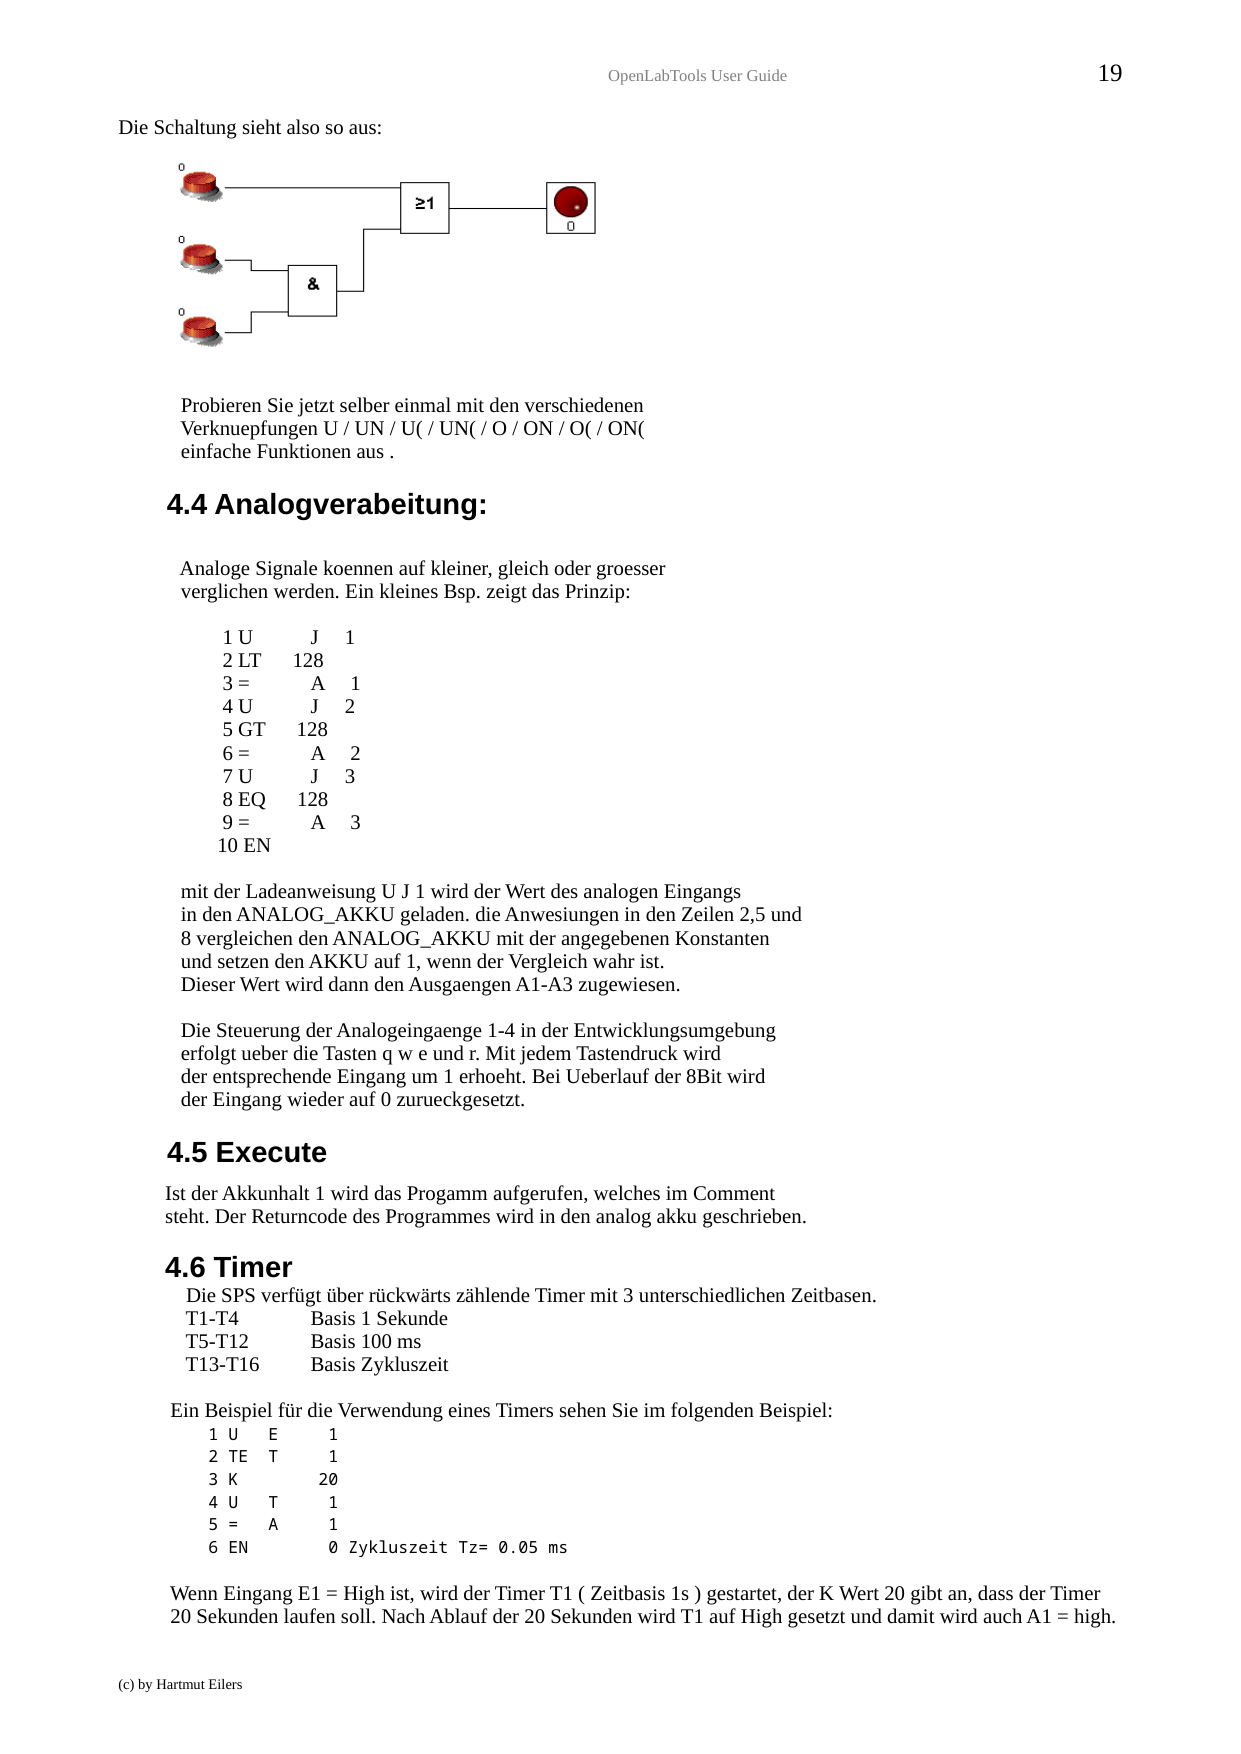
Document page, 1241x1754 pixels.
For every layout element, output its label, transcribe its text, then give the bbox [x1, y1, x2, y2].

text der Eingang wieder auf 0 zurueckgesetzt. [118, 1088, 1122, 1111]
text Wenn Eingang E1 = High ist, wird der Timer T1 ( Zeitbasis 1s ) gestartet, der K Wert 20 gibt an, dass der Timer 20 Sekunden laufen soll. Nach Ablauf der 20 Sekunden wird T1 auf High gesetzt und damit wird auch A1 = high. [118, 1582, 1122, 1628]
text 10 EN [118, 834, 1122, 857]
text 4 U J 2 [118, 695, 1122, 718]
text verglichen werden. Ein kleines Bsp. zeigt das Prinzip: [118, 579, 1122, 603]
picture [153, 148, 617, 357]
text 3 = A 1 [118, 672, 1122, 695]
text Ist der Akkunhalt 1 wird das Progamm aufgerufen, welches im Comment [118, 1181, 1122, 1204]
text 2 LT 128 [118, 649, 1122, 672]
text und setzen den AKKU auf 1, wenn der Vergleich wahr ist. [118, 949, 1122, 973]
text erfolgt ueber die Tasten q w e und r. Mit jedem Tastendruck wird [118, 1042, 1122, 1065]
text der entsprechende Eingang um 1 erhoeht. Bei Ueberlauf der 8Bit wird [118, 1065, 1122, 1088]
text in den ANALOG_AKKU geladen. die Anwesiungen in den Zeilen 2,5 und [118, 903, 1122, 926]
text 1 U E 1 [118, 1422, 1122, 1445]
text Die Steuerung der Analogeingaenge 1-4 in der Entwicklungsumgebung [118, 1019, 1122, 1042]
subtitle 4.5 Execute [118, 1136, 1122, 1169]
text Ein Beispiel für die Verwendung eines Timers sehen Sie im folgenden Beispiel: [118, 1376, 1122, 1422]
text 6 EN 0 Zykluszeit Tz= 0.05 ms [118, 1536, 1122, 1558]
text 4 U T 1 [118, 1490, 1122, 1513]
text Dieser Wert wird dann den Ausgaengen A1-A3 zugewiesen. [118, 973, 1122, 996]
text Probieren Sie jetzt selber einmal mit den verschiedenen [118, 394, 1122, 417]
text T5-T12 Basis 100 ms [118, 1330, 1122, 1353]
text 9 = A 3 [118, 811, 1122, 834]
text Analoge Signale koennen auf kleiner, gleich oder groesser [118, 556, 1122, 579]
text T13-T16 Basis Zykluszeit [118, 1353, 1122, 1376]
text 3 K 20 [118, 1468, 1122, 1490]
text steht. Der Returncode des Programmes wird in den analog akku geschrieben. 4.6 Timer Die SPS verfügt über rückwärts zählende Timer mit 3 unterschiedlichen Zeitbasen. T1-T4 Basis 1 Sekunde [118, 1204, 1122, 1330]
text 6 = A 2 [118, 741, 1122, 764]
text 5 GT 128 [118, 718, 1122, 741]
text 7 U J 3 [118, 764, 1122, 788]
text Die Schaltung sieht also so aus: [118, 116, 1122, 139]
text 8 EQ 128 [118, 788, 1122, 811]
text 8 vergleichen den ANALOG_AKKU mit der angegebenen Konstanten [118, 926, 1122, 949]
text 1 U J 1 [118, 626, 1122, 649]
text 2 TE T 1 [118, 1445, 1122, 1468]
text mit der Ladeanweisung U J 1 wird der Wert des analogen Eingangs [118, 880, 1122, 903]
text Verknuepfungen U / UN / U( / UN( / O / ON / O( / ON( [118, 417, 1122, 440]
text einfache Funktionen aus . [118, 440, 1122, 463]
text 5 = A 1 [118, 1513, 1122, 1536]
subtitle 4.4 Analogverabeitung: [118, 488, 1122, 521]
